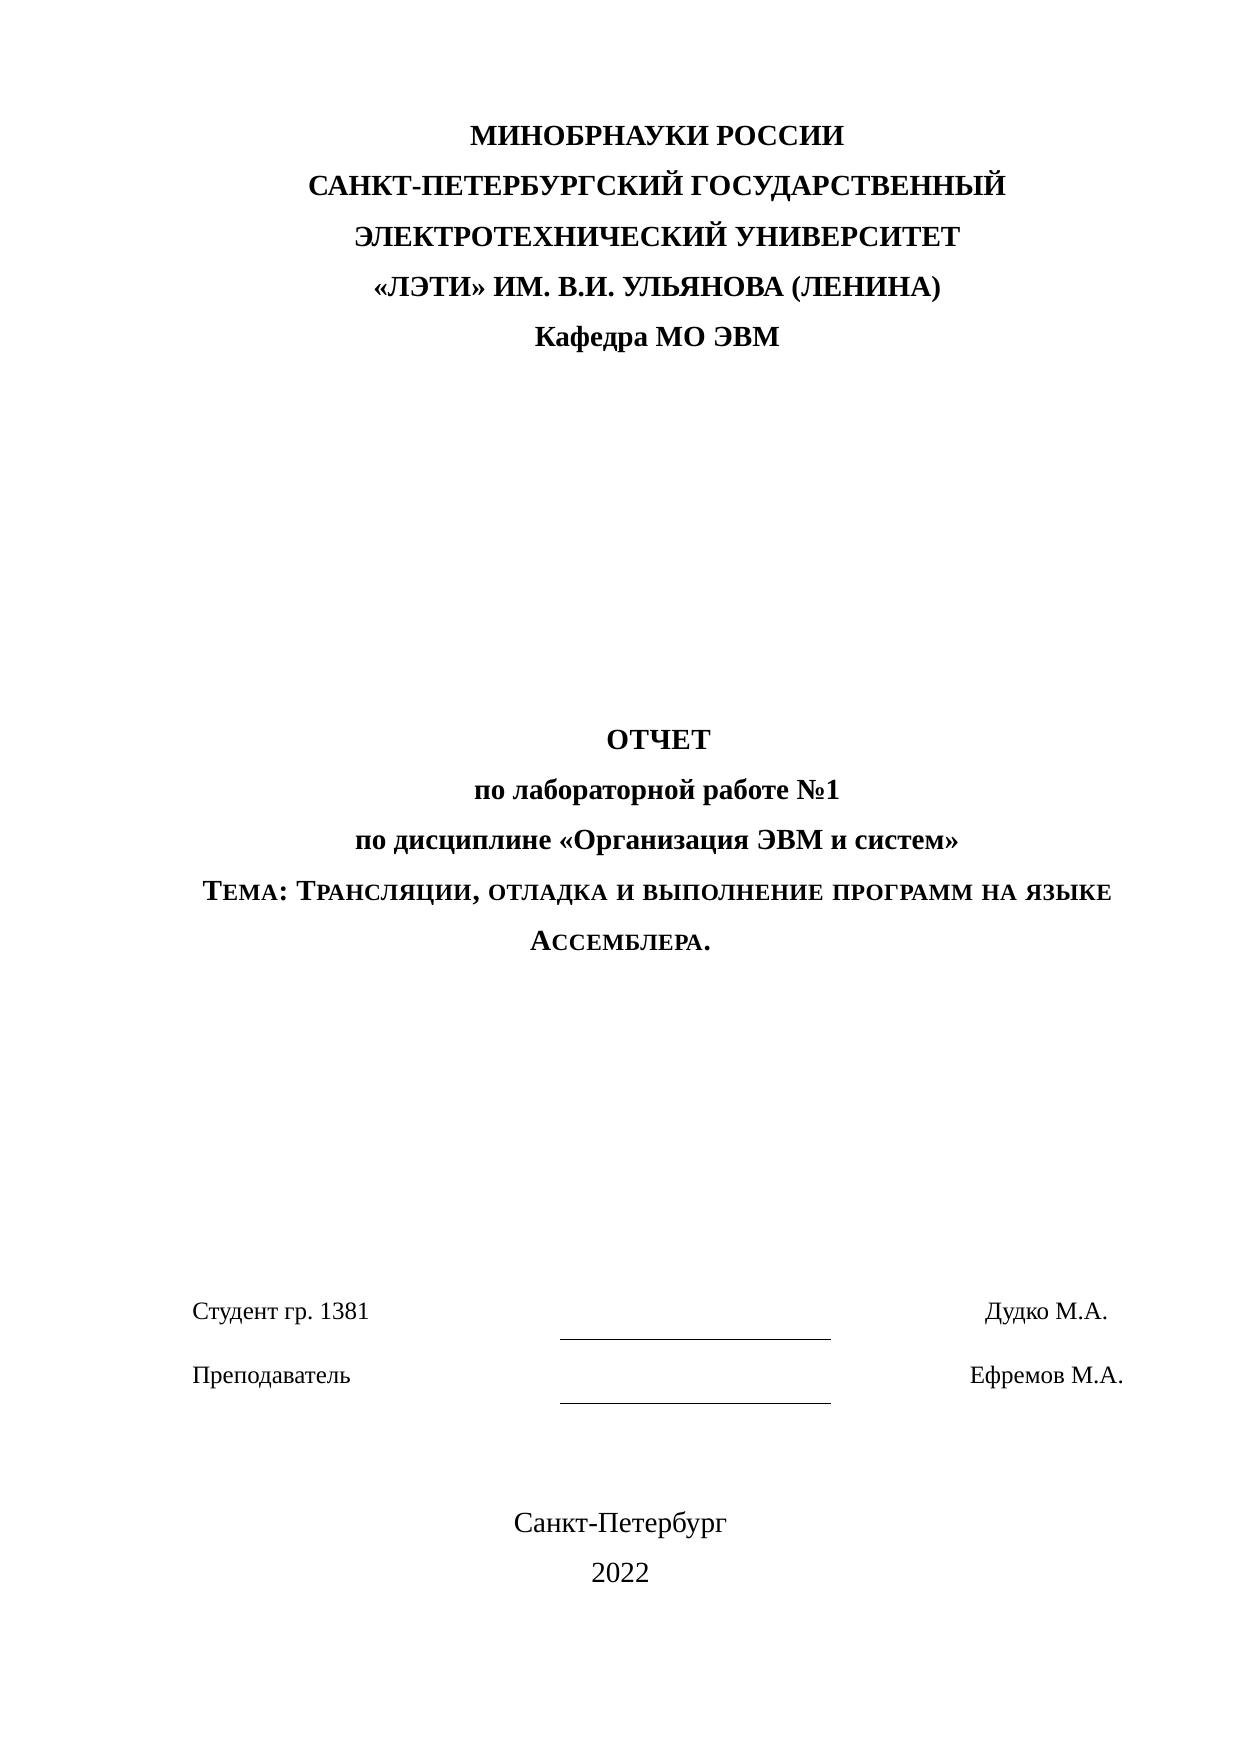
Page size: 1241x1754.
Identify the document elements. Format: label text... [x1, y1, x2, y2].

table_header Дудко М.А. [831, 1275, 1188, 1339]
table_header Студент гр. 1381 [107, 1275, 560, 1339]
text отчет [118, 722, 1122, 755]
text МИНОБРНАУКИ РОССИИ [118, 118, 1122, 152]
text 2022 [118, 1555, 1122, 1589]
table_header [560, 1275, 831, 1339]
text Санкт-Петербургский государственный [118, 168, 1122, 202]
text «ЛЭТИ» им. В.И. Ульянова (Ленина) [118, 269, 1122, 303]
text Тема: Трансляции, отладка и выполнение программ на языке Ассемблера. [118, 873, 1122, 957]
text по дисциплине «Организация ЭВМ и систем» [118, 822, 1122, 856]
table_cell Преподаватель [107, 1339, 560, 1403]
text по лабораторной работе №1 [118, 772, 1122, 806]
text Кафедра МО ЭВМ [118, 319, 1122, 353]
text электротехнический университет [118, 219, 1122, 252]
text Санкт-Петербург [118, 1505, 1122, 1538]
table_cell Ефремов М.А. [831, 1339, 1188, 1403]
table_cell [560, 1340, 831, 1403]
